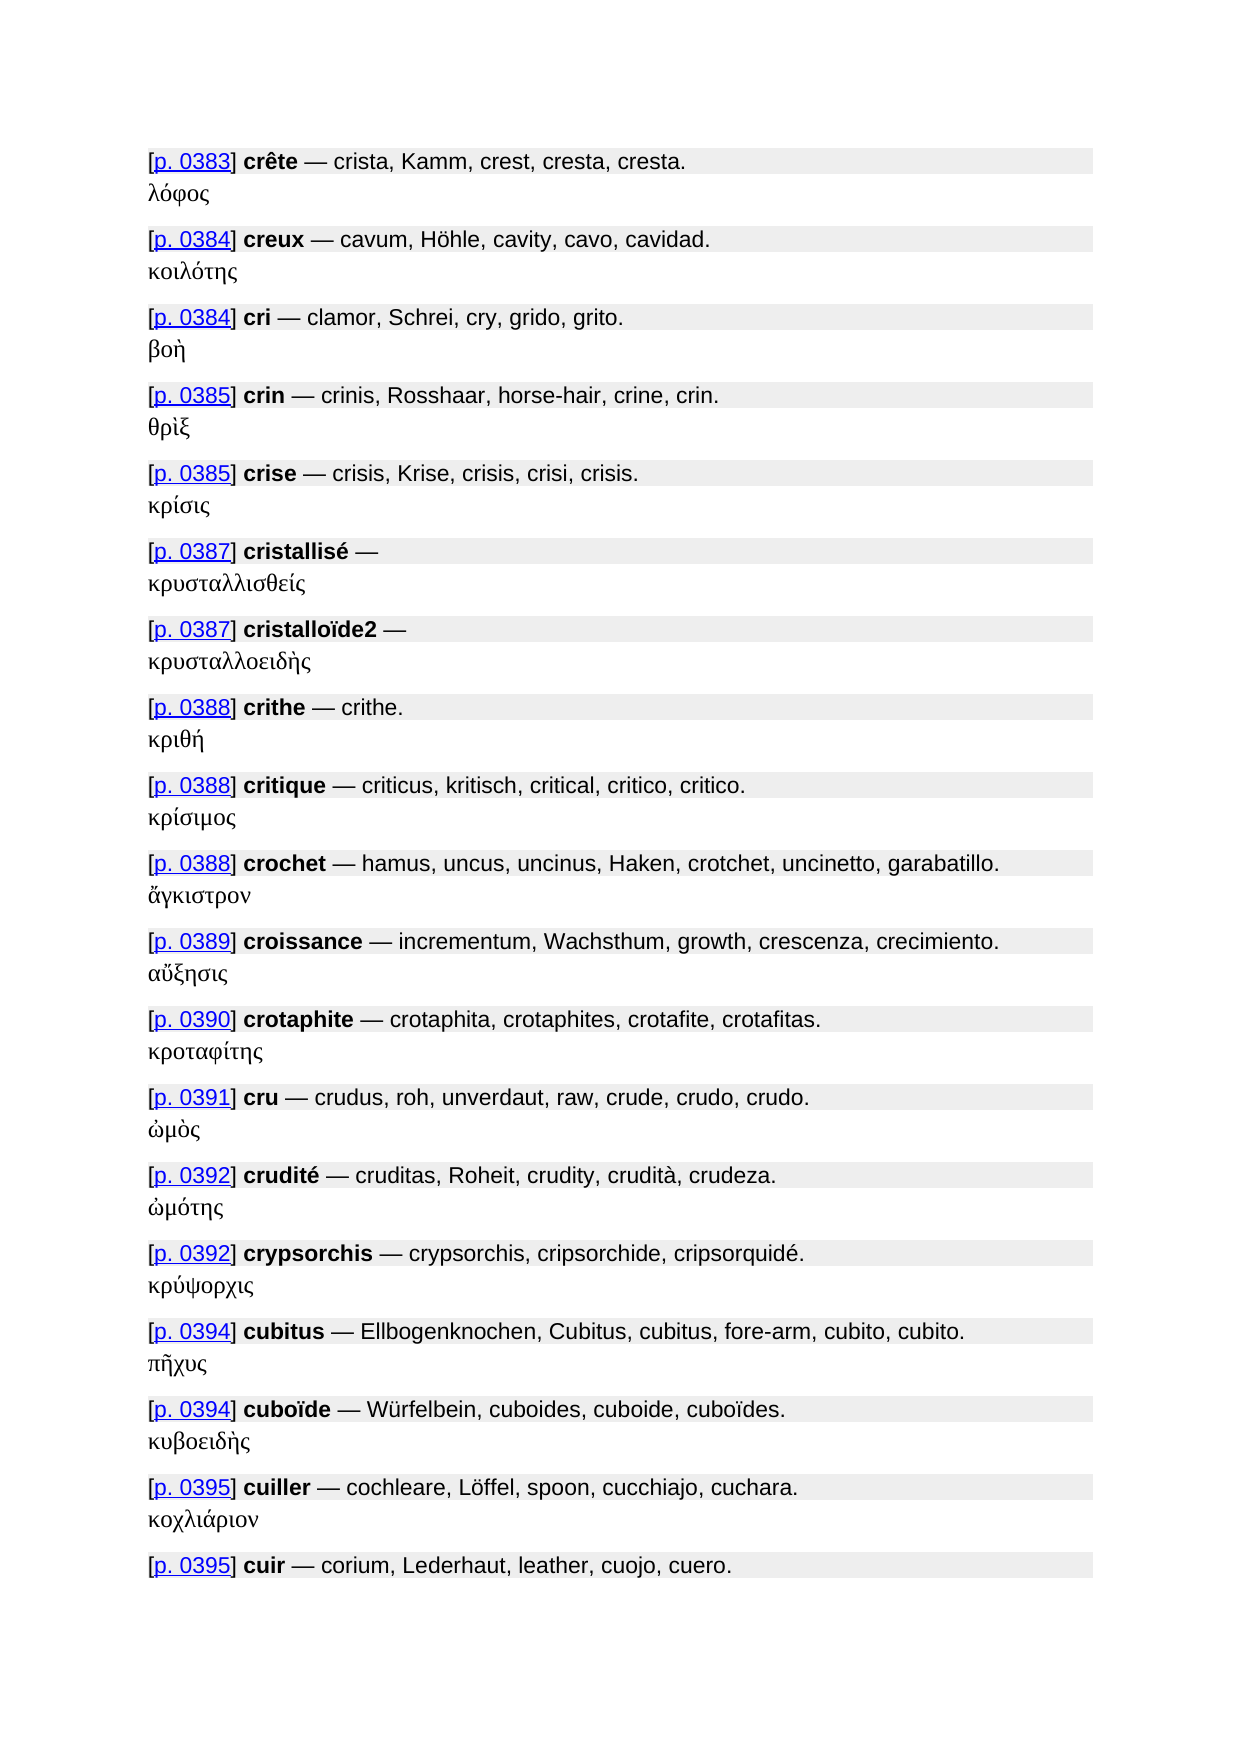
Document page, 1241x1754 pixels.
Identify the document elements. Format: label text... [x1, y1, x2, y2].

text [p. 0392] crudité — cruditas, Roheit, crudity, crudità, crudeza. [148, 1162, 1093, 1188]
text [p. 0394] cuboïde — Würfelbein, cuboides, cuboide, cuboïdes. [148, 1396, 1093, 1422]
text [p. 0394] cubitus — Ellbogenknochen, Cubitus, cubitus, fore-arm, cubito, cubito. [148, 1318, 1093, 1344]
text [p. 0395] cuiller — cochleare, Löffel, spoon, cucchiajo, cuchara. [148, 1474, 1093, 1500]
text [p. 0388] crithe — crithe. [148, 694, 1093, 720]
text [p. 0395] cuir — corium, Lederhaut, leather, cuojo, cuero. [148, 1552, 1093, 1578]
text λόφος [148, 178, 1093, 207]
text [p. 0387] cristalloïde2 — [148, 616, 1093, 642]
text [p. 0389] croissance — incrementum, Wachsthum, growth, crescenza, crecimiento. [148, 928, 1093, 954]
text κοχλιάριον [148, 1504, 1093, 1533]
text ἄγκιστρον [148, 880, 1093, 909]
text κρυσταλλισθείς [148, 568, 1093, 597]
text [p. 0392] crypsorchis — crypsorchis, cripsorchide, cripsorquidé. [148, 1240, 1093, 1266]
text κρυσταλλοειδὴς [148, 646, 1093, 675]
text [p. 0385] crin — crinis, Rosshaar, horse-hair, crine, crin. [148, 382, 1093, 408]
text [p. 0388] critique — criticus, kritisch, critical, critico, critico. [148, 772, 1093, 798]
text [p. 0390] crotaphite — crotaphita, crotaphites, crotafite, crotafitas. [148, 1006, 1093, 1032]
text ὠμότης [148, 1192, 1093, 1221]
text κοιλότης [148, 256, 1093, 284]
text κρίσιμος [148, 802, 1093, 831]
text κροταφίτης [148, 1036, 1093, 1065]
text [p. 0391] cru — crudus, roh, unverdaut, raw, crude, crudo, crudo. [148, 1084, 1093, 1110]
text [p. 0388] crochet — hamus, uncus, uncinus, Haken, crotchet, uncinetto, garabatillo. [148, 850, 1093, 876]
text [p. 0385] crise — crisis, Krise, crisis, crisi, crisis. [148, 460, 1093, 486]
text αὔξησις [148, 958, 1093, 987]
text θρὶξ [148, 412, 1093, 441]
text ὠμὸς [148, 1114, 1093, 1143]
text πῆχυς [148, 1348, 1093, 1377]
text βοὴ [148, 334, 1093, 363]
text κριθή [148, 724, 1093, 753]
text κρίσις [148, 490, 1093, 519]
text [p. 0384] creux — cavum, Höhle, cavity, cavo, cavidad. [148, 226, 1093, 252]
text [p. 0387] cristallisé — [148, 538, 1093, 564]
text κρύψορχις [148, 1270, 1093, 1299]
text [p. 0384] cri — clamor, Schrei, cry, grido, grito. [148, 304, 1093, 330]
text [p. 0383] crête — crista, Kamm, crest, cresta, cresta. [148, 148, 1093, 174]
text κυβοειδὴς [148, 1426, 1093, 1455]
